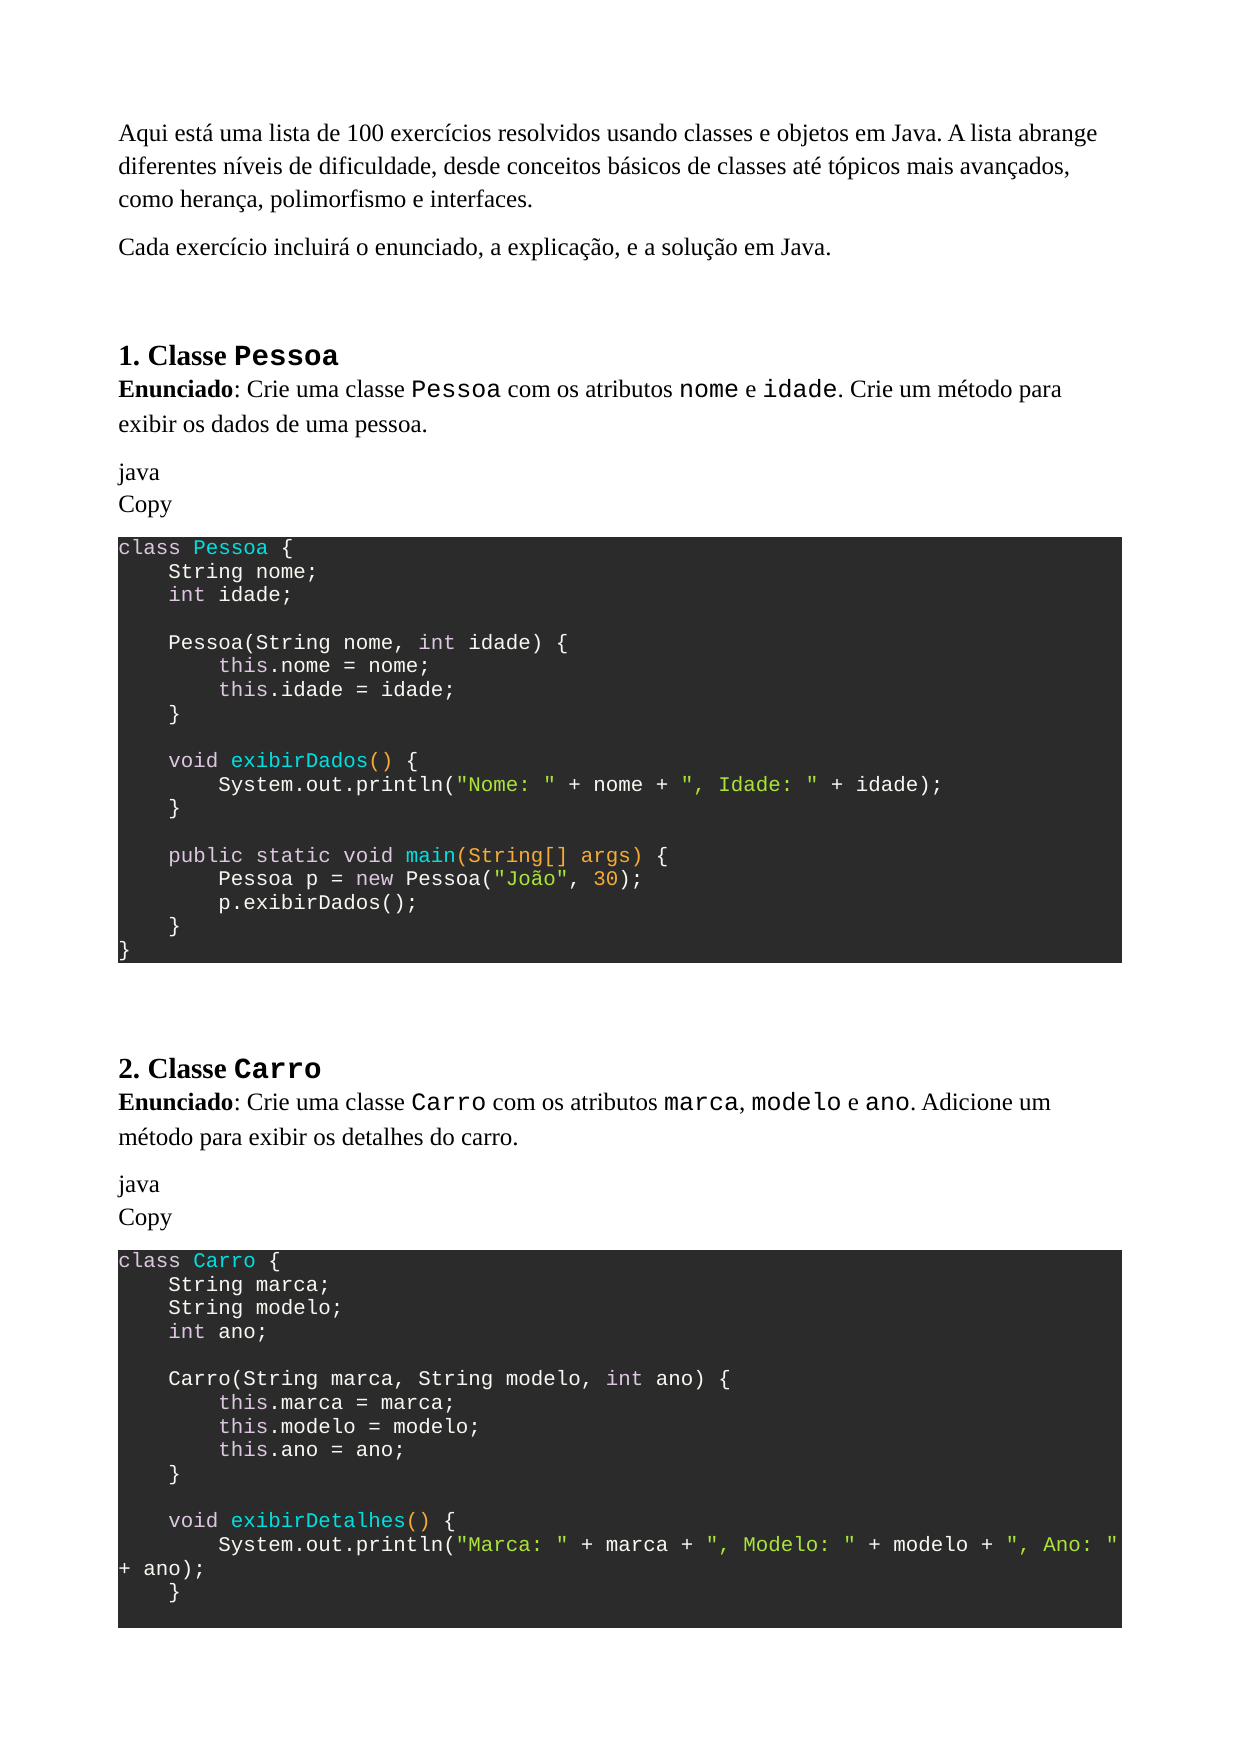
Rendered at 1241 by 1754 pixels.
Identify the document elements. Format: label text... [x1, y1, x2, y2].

text } [118, 703, 1122, 726]
text this.modelo = modelo; [118, 1416, 1122, 1439]
text String modelo; [118, 1297, 1122, 1321]
text this.nome = nome; [118, 655, 1122, 679]
text Enunciado: Crie uma classe Pessoa com os atributos nome e idade. Crie um método para exibir os dados de uma pessoa. [118, 374, 1122, 438]
text String marca; [118, 1274, 1122, 1297]
text Aqui está uma lista de 100 exercícios resolvidos usando classes e objetos em Java. A lista abrange diferentes níveis de dificuldade, desde conceitos básicos de classes até tópicos mais avançados, como herança, polimorfismo e interfaces. [118, 118, 1122, 213]
text Copy [118, 489, 1122, 518]
text } [118, 797, 1122, 821]
text int ano; [118, 1321, 1122, 1345]
text this.idade = idade; [118, 679, 1122, 703]
text } [118, 939, 1122, 963]
text this.ano = ano; [118, 1439, 1122, 1463]
text public static void main(String[] args) { [118, 844, 1122, 868]
text Carro(String marca, String modelo, int ano) { [118, 1368, 1122, 1392]
text void exibirDados() { [118, 750, 1122, 774]
text String nome; [118, 561, 1122, 584]
text int idade; [118, 584, 1122, 608]
text p.exibirDados(); [118, 892, 1122, 916]
text System.out.println("Nome: " + nome + ", Idade: " + idade); [118, 774, 1122, 797]
text System.out.println("Marca: " + marca + ", Modelo: " + modelo + ", Ano: " + ano); [118, 1534, 1122, 1581]
text java [118, 1169, 1122, 1198]
text } [118, 1581, 1122, 1605]
text void exibirDetalhes() { [118, 1510, 1122, 1534]
text java [118, 457, 1122, 485]
text Copy [118, 1202, 1122, 1231]
text Cada exercício incluirá o enunciado, a explicação, e a solução em Java. [118, 232, 1122, 261]
subtitle 2. Classe Carro [118, 1051, 1122, 1087]
text class Carro { [118, 1250, 1122, 1274]
text this.marca = marca; [118, 1392, 1122, 1416]
text } [118, 1463, 1122, 1487]
subtitle 1. Classe Pessoa [118, 338, 1122, 374]
text Enunciado: Crie uma classe Carro com os atributos marca, modelo e ano. Adicione um método para exibir os detalhes do carro. [118, 1087, 1122, 1151]
text Pessoa p = new Pessoa("João", 30); [118, 868, 1122, 892]
text } [118, 916, 1122, 939]
text class Pessoa { [118, 537, 1122, 561]
text Pessoa(String nome, int idade) { [118, 632, 1122, 655]
